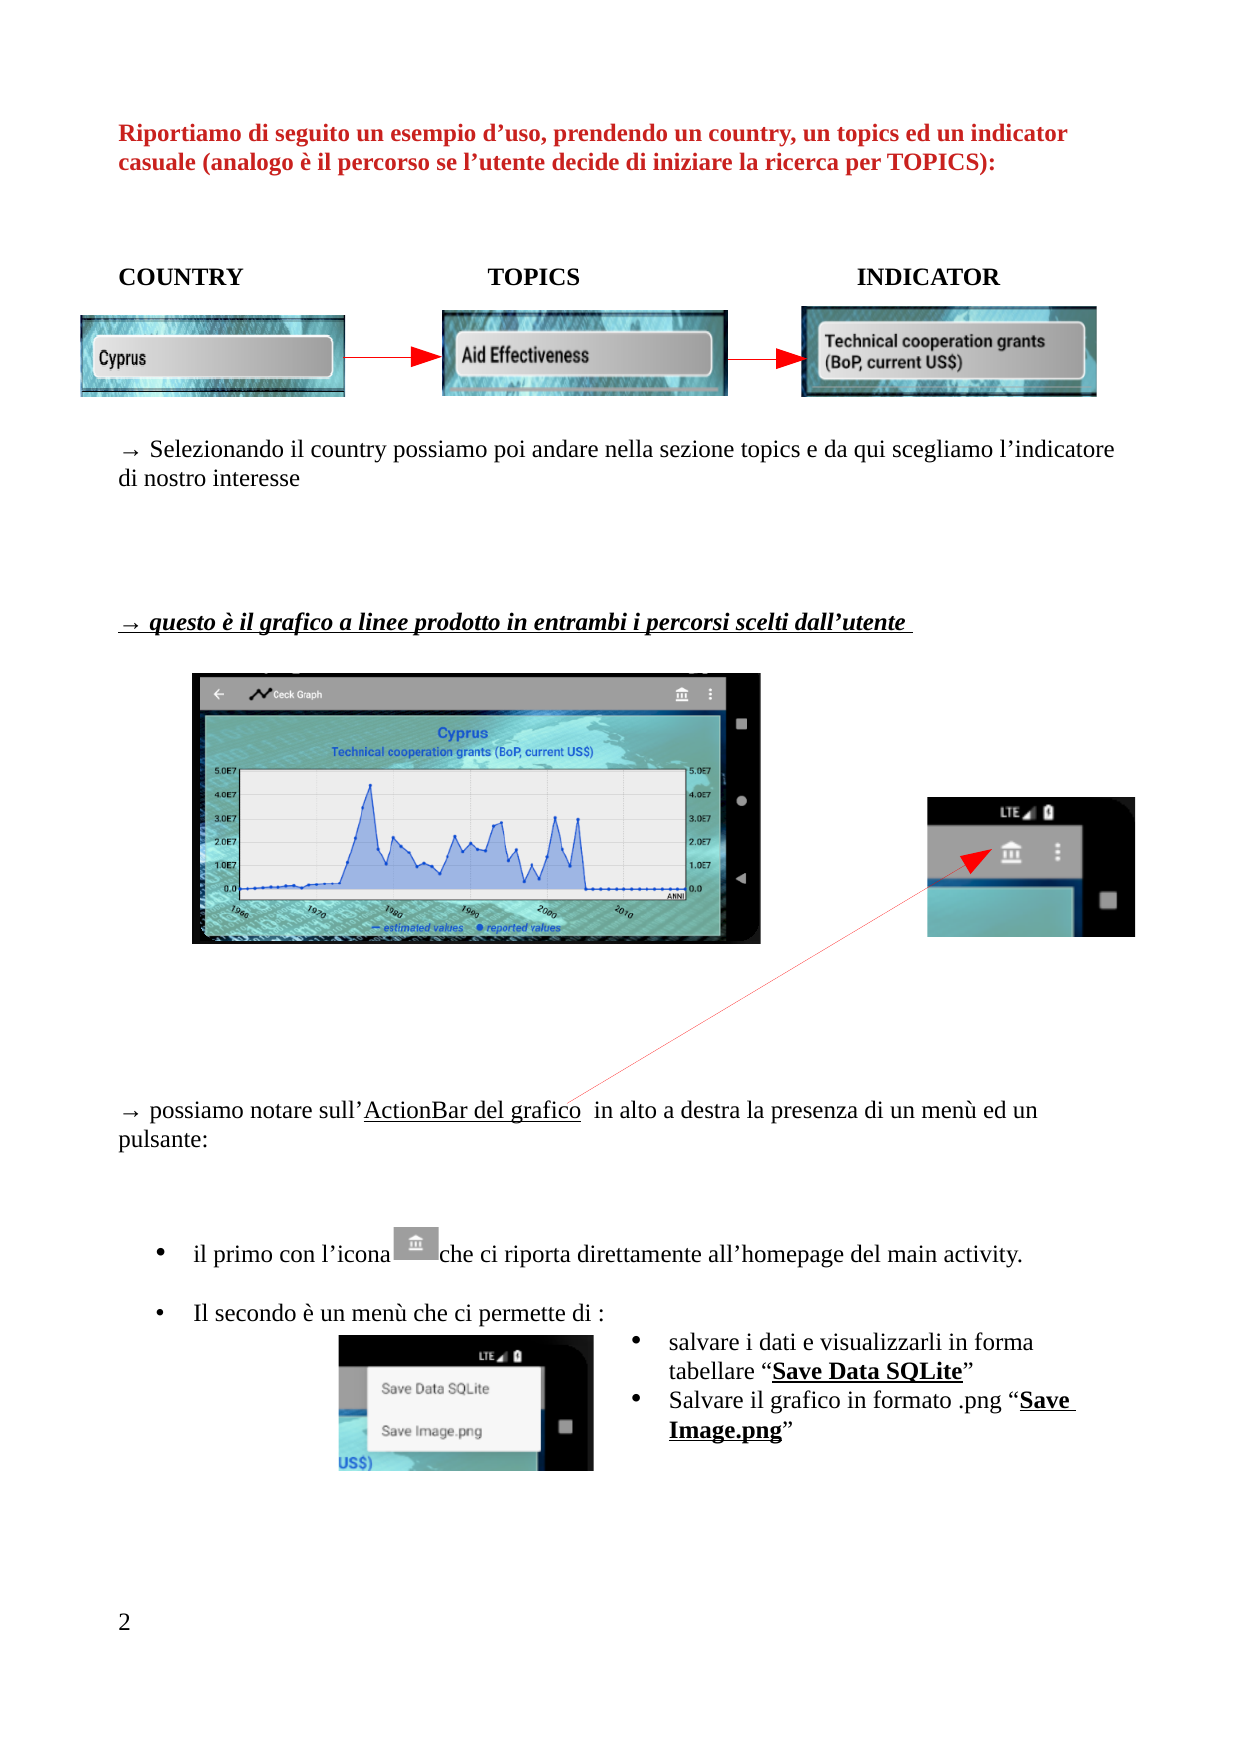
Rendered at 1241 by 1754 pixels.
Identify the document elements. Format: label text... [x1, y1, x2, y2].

list Il secondo è un menù che ci permette di : [156, 1298, 1122, 1327]
picture [442, 310, 728, 396]
text COUNTRY TOPICS INDICATOR [118, 262, 1122, 291]
picture [801, 306, 1097, 397]
text Riportiamo di seguito un esempio d’uso, prendendo un country, un topics ed un indicator casuale (analogo è il percorso se l’utente decide di iniziare la ricerca per TOPICS): [118, 118, 1122, 176]
text → possiamo notare sull’ActionBar del grafico in alto a destra la presenza di un menù ed un pulsante: [118, 1096, 1122, 1153]
text → Selezionando il country possiamo poi andare nella sezione topics e da qui scegliamo l’indicatore di nostro interesse [118, 434, 1122, 492]
list Salvare il grafico in formato .png “Save Image.png” [594, 1385, 1122, 1443]
list il primo con l’icona che ci riporta direttamente all’homepage del main activity. [156, 1239, 1122, 1269]
picture [80, 315, 346, 397]
list salvare i dati e visualizzarli in forma tabellare “Save Data SQLite” [156, 1327, 1122, 1385]
picture [192, 673, 761, 944]
picture [927, 797, 1136, 937]
list [156, 1385, 338, 1443]
text → questo è il grafico a linee prodotto in entrambi i percorsi scelti dall’utente [118, 607, 1122, 636]
picture [338, 1335, 594, 1471]
picture [393, 1227, 439, 1260]
